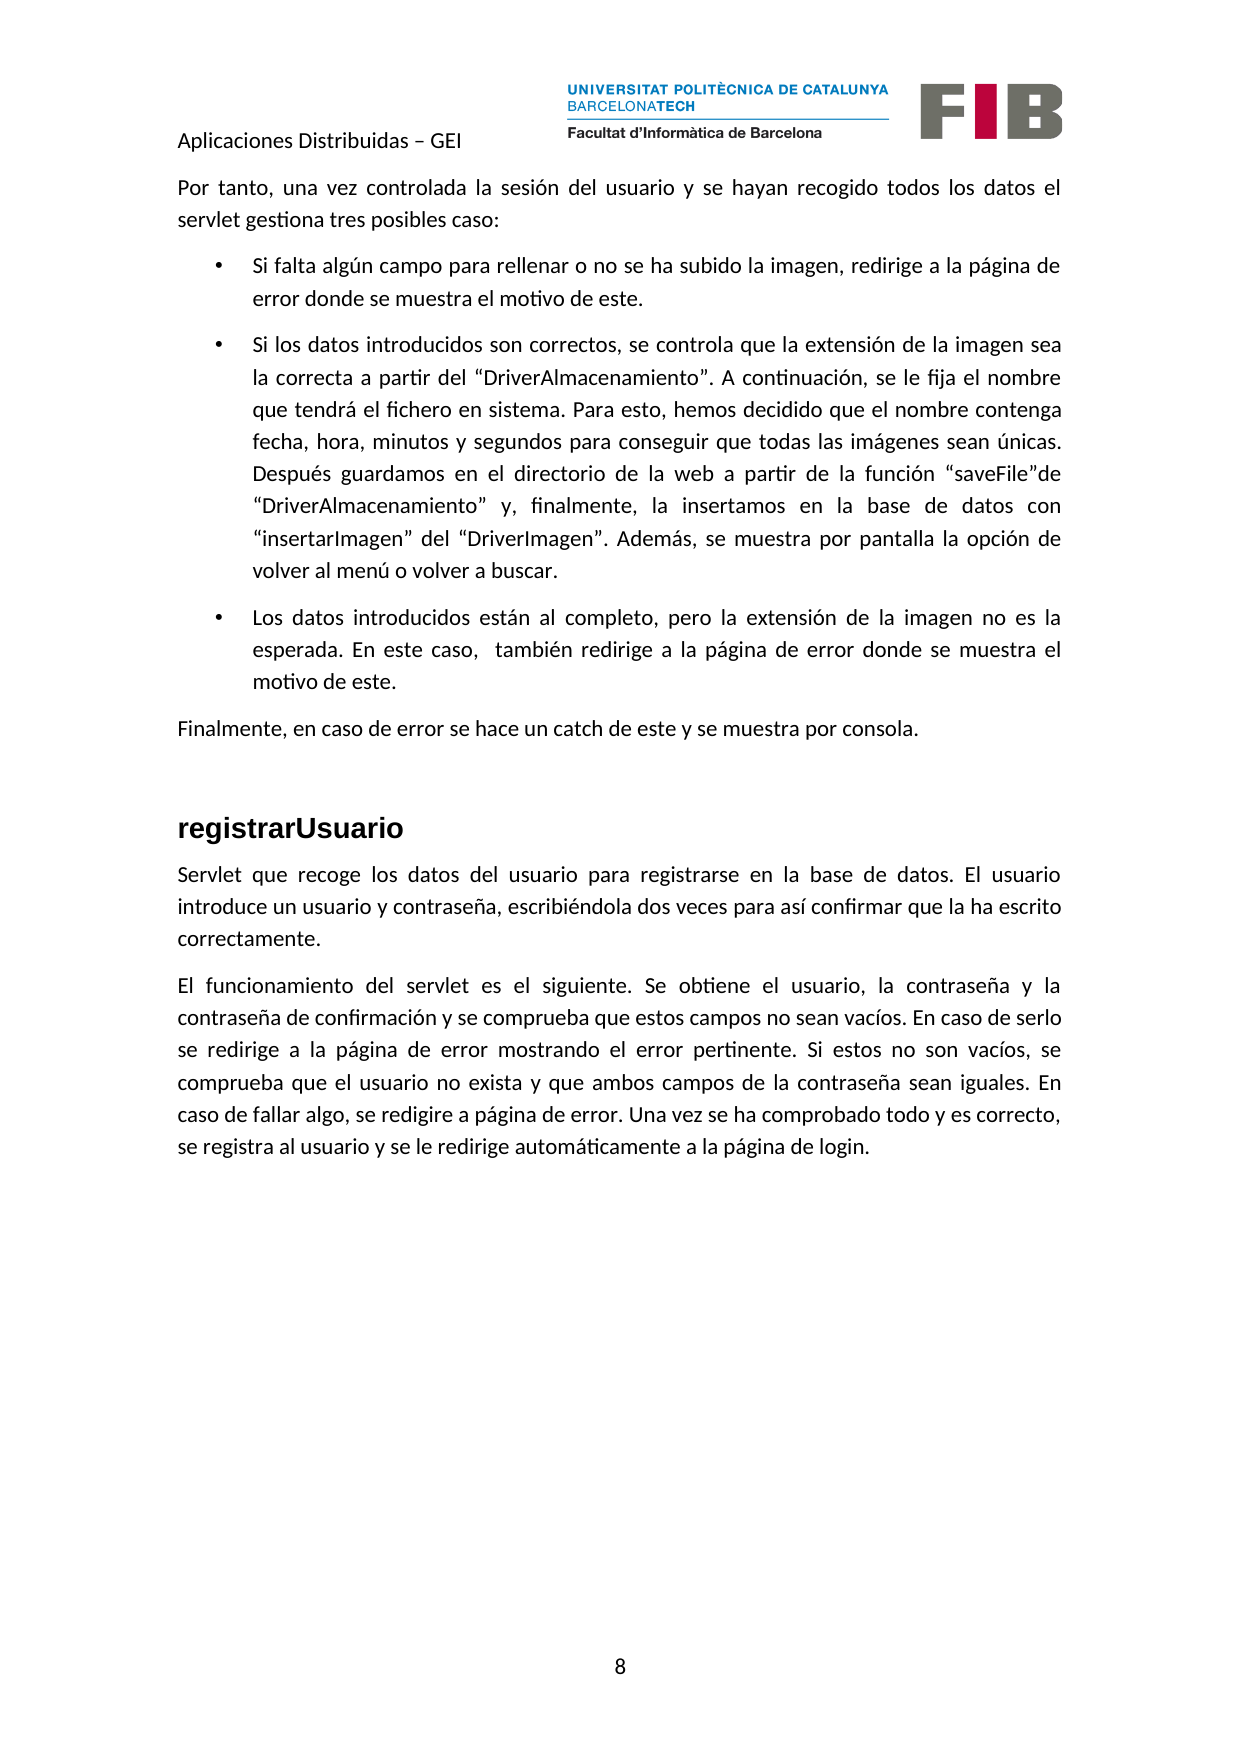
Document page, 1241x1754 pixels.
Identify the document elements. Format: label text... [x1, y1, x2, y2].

list Si falta algún campo para rellenar o no se ha subido la imagen, redirige a la página de error donde se muestra el motivo de este. [215, 252, 1063, 312]
list Si los datos introducidos son correctos, se controla que la extensión de la imagen sea la correcta a partir del “DriverAlmacenamiento”. A continuación, se le fija el nombre que tendrá el fichero en sistema. Para esto, hemos decidido que el nombre contenga fecha, hora, minutos y segundos para conseguir que todas las imágenes sean únicas. Después guardamos en el directorio de la web a partir de la función “saveFile”de “DriverAlmacenamiento” y, finalmente, la insertamos en la base de datos con “insertarImagen” del “DriverImagen”. Además, se muestra por pantalla la opción de volver al menú o volver a buscar. [215, 331, 1063, 584]
text Servlet que recoge los datos del usuario para registrarse en la base de datos. El usuario introduce un usuario y contraseña, escribiéndola dos veces para así confirmar que la ha escrito correctamente. [177, 860, 1063, 952]
picture [565, 73, 1063, 149]
list Los datos introducidos están al completo, pero la extensión de la imagen no es la esperada. En este caso, también redirige a la página de error donde se muestra el motivo de este. [215, 603, 1063, 695]
text Por tanto, una vez controlada la sesión del usuario y se hayan recogido todos los datos el servlet gestiona tres posibles caso: [177, 173, 1063, 233]
text Finalmente, en caso de error se hace un catch de este y se muestra por consola. [177, 714, 1063, 742]
text El funcionamiento del servlet es el siguiente. Se obtiene el usuario, la contraseña y la contraseña de confirmación y se comprueba que estos campos no sean vacíos. En caso de serlo se redirige a la página de error mostrando el error pertinente. Si estos no son vacíos, se comprueba que el usuario no exista y que ambos campos de la contraseña sean iguales. En caso de fallar algo, se redigire a página de error. Una vez se ha comprobado todo y es correcto, se registra al usuario y se le redirige automáticamente a la página de login. [177, 971, 1063, 1160]
subtitle registrarUsuario [177, 811, 1063, 845]
